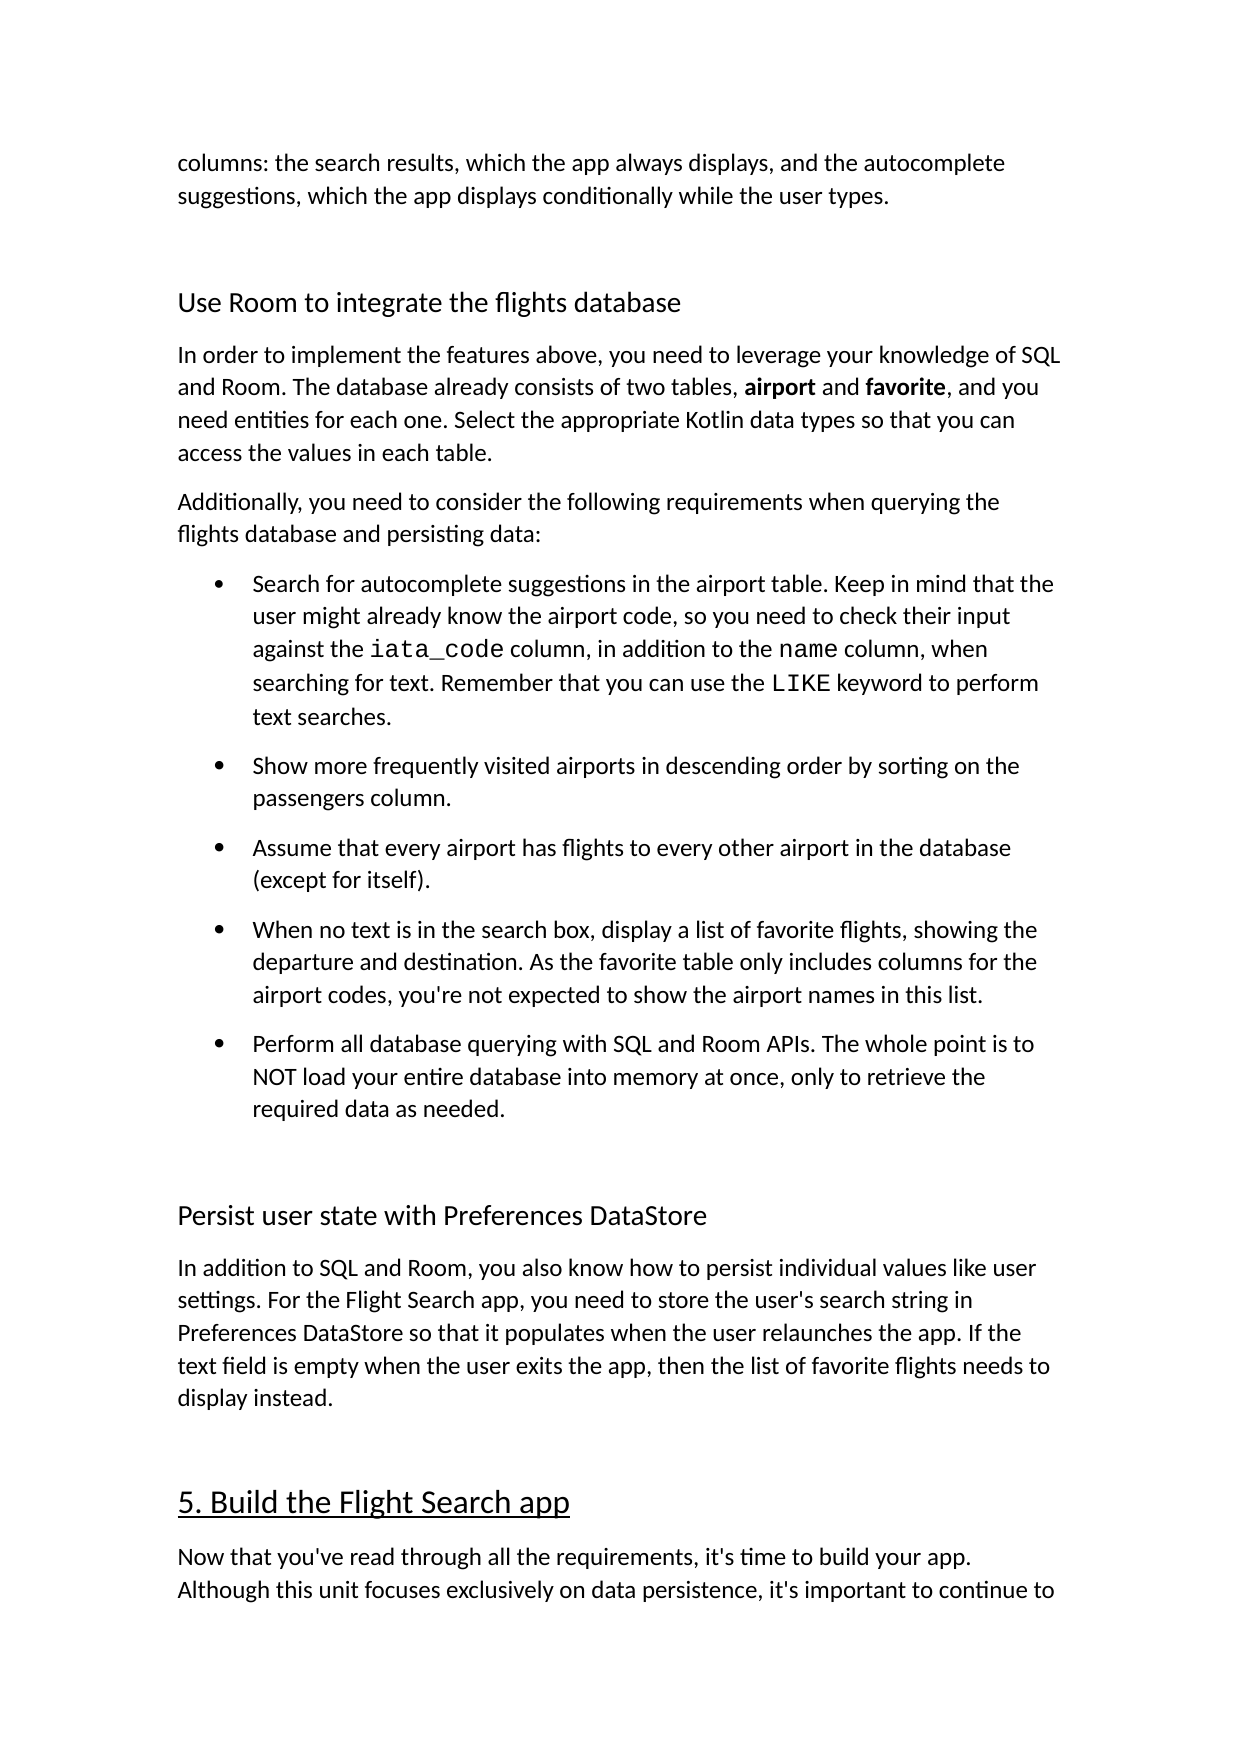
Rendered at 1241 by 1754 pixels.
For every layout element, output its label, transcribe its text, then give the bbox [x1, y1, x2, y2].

text In addition to SQL and Room, you also know how to persist individual values like user settings. For the Flight Search app, you need to store the user's search string in Preferences DataStore so that it populates when the user relaunches the app. If the text field is empty when the user exits the app, then the list of favorite flights needs to display instead. [177, 1252, 1063, 1413]
text Use Room to integrate the flights database [177, 284, 1063, 320]
text Persist user state with Preferences DataStore [177, 1197, 1063, 1233]
text columns: the search results, which the app always displays, and the autocomplete suggestions, which the app displays conditionally while the user types. [177, 148, 1063, 211]
list Assume that every airport has flights to every other airport in the database (except for itself). [215, 832, 1063, 895]
list When no text is in the search box, display a list of favorite flights, showing the departure and destination. As the favorite table only includes columns for the airport codes, you're not expected to show the airport names in this list. [215, 914, 1063, 1009]
text 5. Build the Flight Search app [177, 1481, 1063, 1522]
text In order to implement the features above, you need to leverage your knowledge of SQL and Room. The database already consists of two tables, airport and favorite, and you need entities for each one. Select the appropriate Kotlin data types so that you can access the values in each table. [177, 339, 1063, 467]
list Search for autocomplete suggestions in the airport table. Keep in mind that the user might already know the airport code, so you need to check their input against the iata_code column, in addition to the name column, when searching for text. Remember that you can use the LIKE keyword to perform text searches. [215, 568, 1063, 731]
text Now that you've read through all the requirements, it's time to build your app. Although this unit focuses exclusively on data persistence, it's important to continue to [177, 1541, 1063, 1604]
list Show more frequently visited airports in descending order by sorting on the passengers column. [215, 750, 1063, 813]
list Perform all database querying with SQL and Room APIs. The whole point is to NOT load your entire database into memory at once, only to retrieve the required data as needed. [215, 1028, 1063, 1124]
text Additionally, you need to consider the following requirements when querying the flights database and persisting data: [177, 486, 1063, 549]
